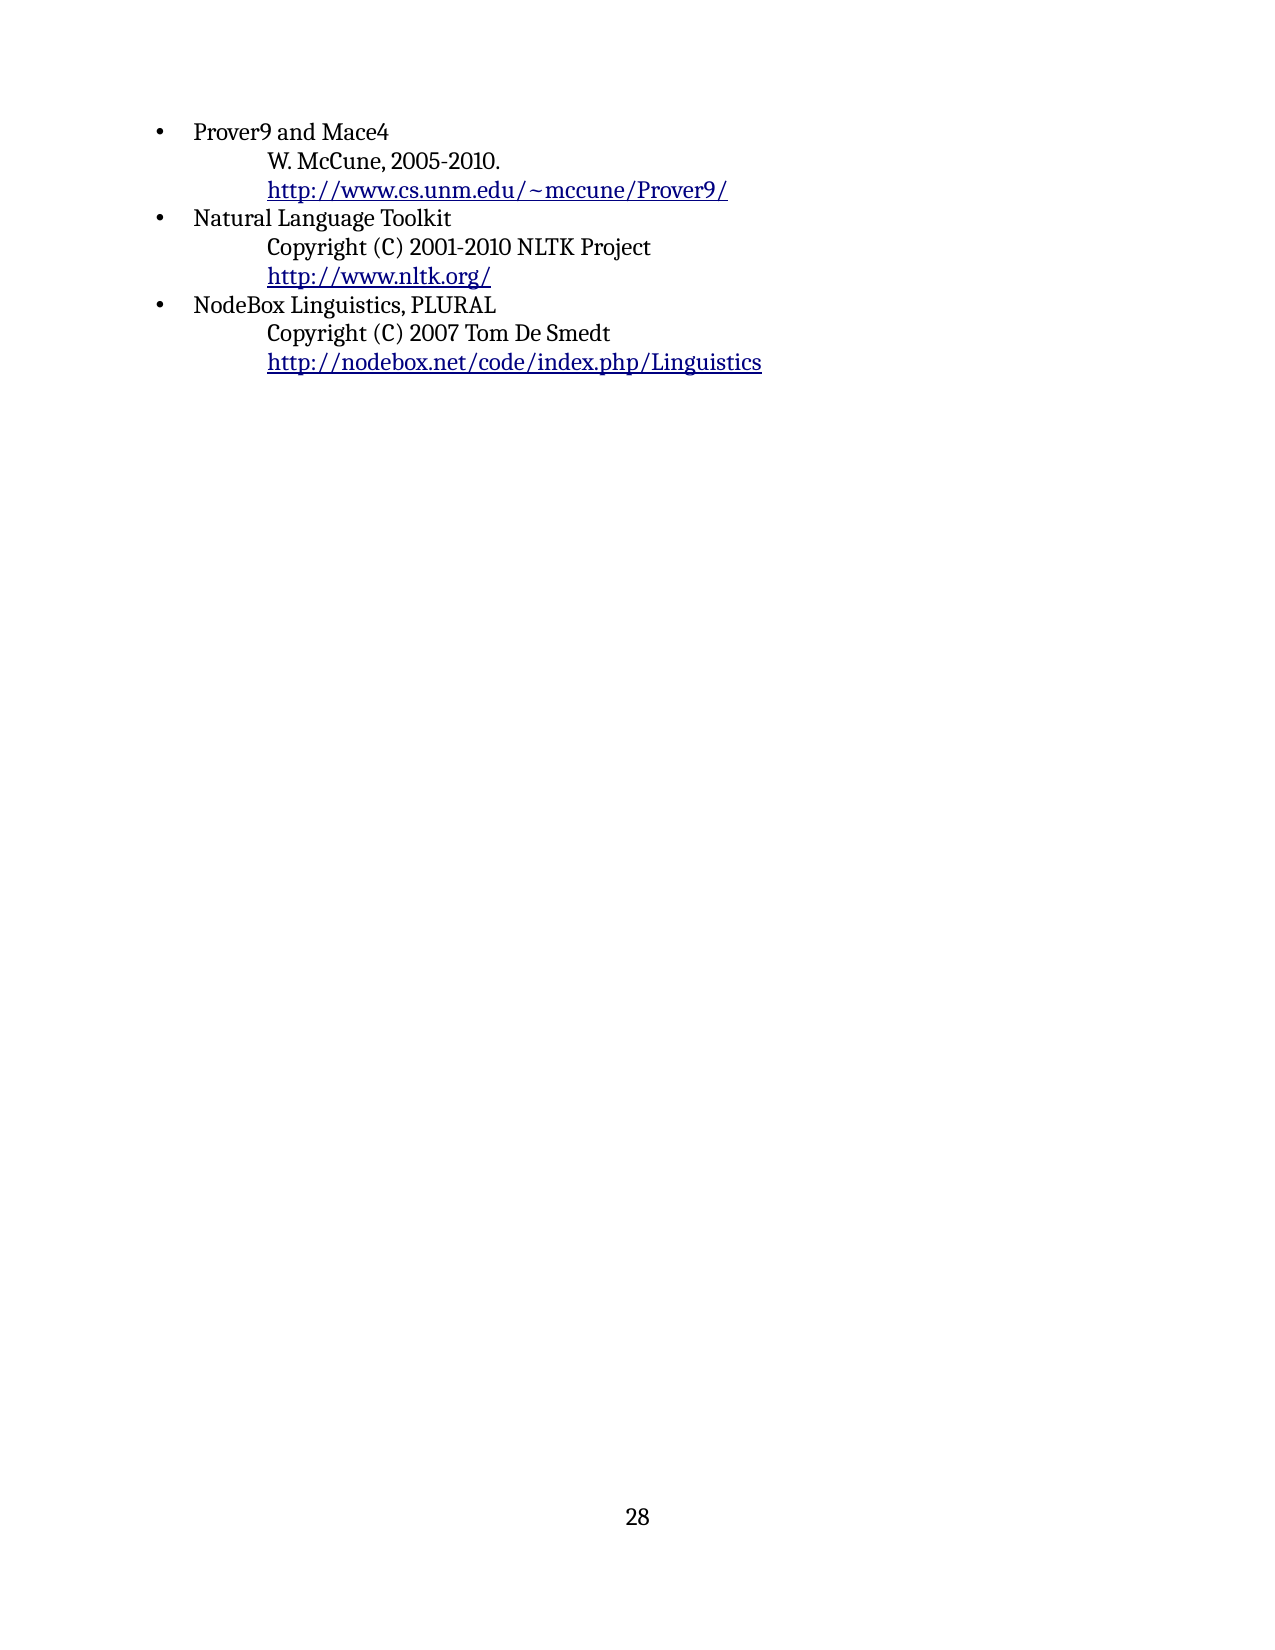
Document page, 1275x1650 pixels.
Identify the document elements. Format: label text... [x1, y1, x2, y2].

list Natural Language Toolkit Copyright (C) 2001-2010 NLTK Project http://www.nltk.org/ [156, 204, 1157, 291]
list Prover9 and Mace4 W. McCune, 2005-2010. http://www.cs.unm.edu/~mccune/Prover9/ [156, 118, 1157, 204]
list NodeBox Linguistics, PLURAL Copyright (C) 2007 Tom De Smedt http://nodebox.net/code/index.php/Linguistics [156, 291, 1157, 377]
